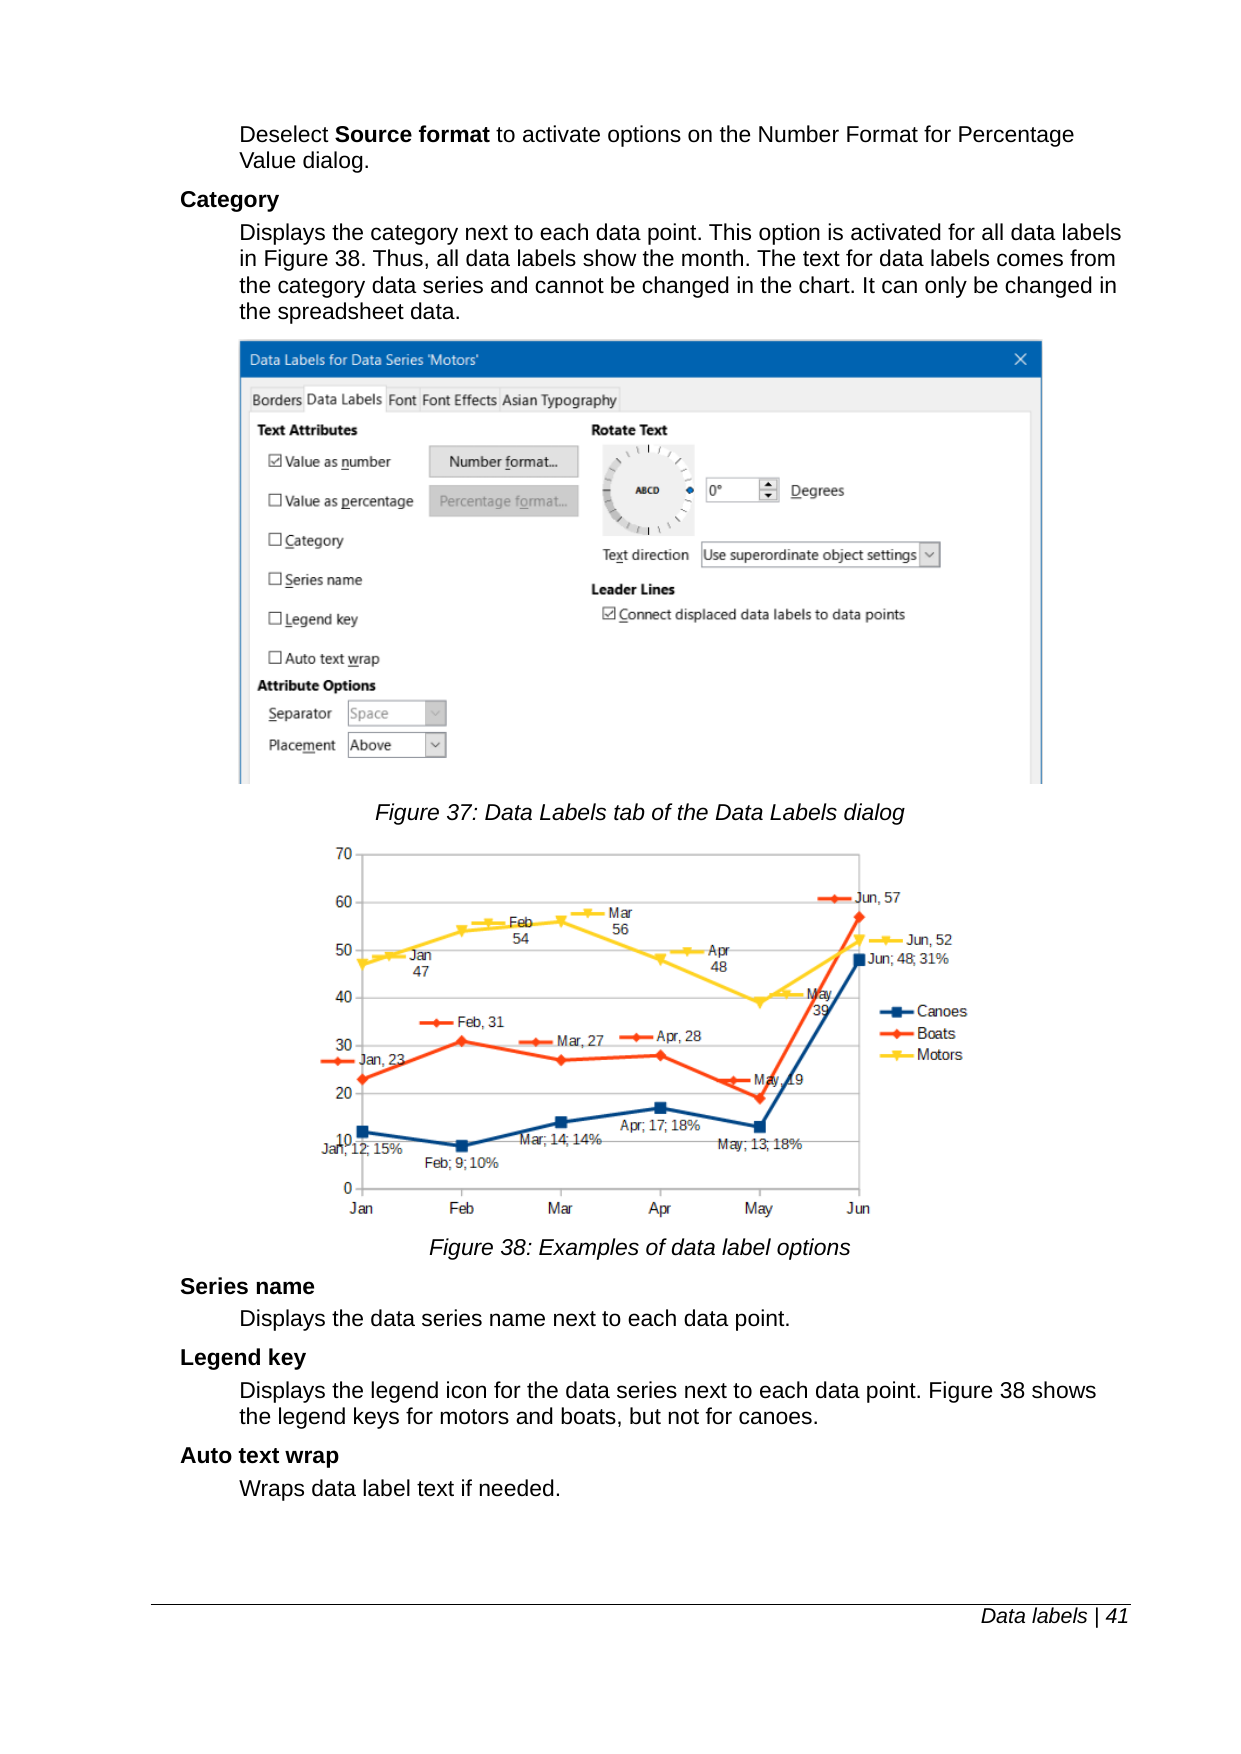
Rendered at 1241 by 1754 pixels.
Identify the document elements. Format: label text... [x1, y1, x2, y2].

picture [311, 837, 971, 1222]
text Displays the category next to each data point. This option is activated for all data labels in Figure 38. Thus, all data labels show the month. The text for data labels comes from the category data series and cannot be changed in the chart. It can only be changed in the spreadsheet data. [239, 219, 1131, 324]
picture [238, 339, 1044, 784]
text Category [180, 186, 1131, 213]
text Auto text wrap [180, 1442, 1131, 1468]
text Figure 38: Examples of data label options [311, 1234, 970, 1260]
text Wraps data label text if needed. [239, 1475, 1131, 1501]
text Legend key [180, 1344, 1131, 1371]
text Displays the data series name next to each data point. [239, 1305, 1131, 1332]
text Deselect Source format to activate options on the Number Format for Percentage Value dialog. [239, 121, 1131, 174]
text Displays the legend icon for the data series next to each data point. Figure 38 shows the legend keys for motors and boats, but not for canoes. [239, 1377, 1131, 1429]
text Figure 37: Data Labels tab of the Data Labels dialog [235, 799, 1046, 826]
text Series name [180, 1273, 1131, 1299]
